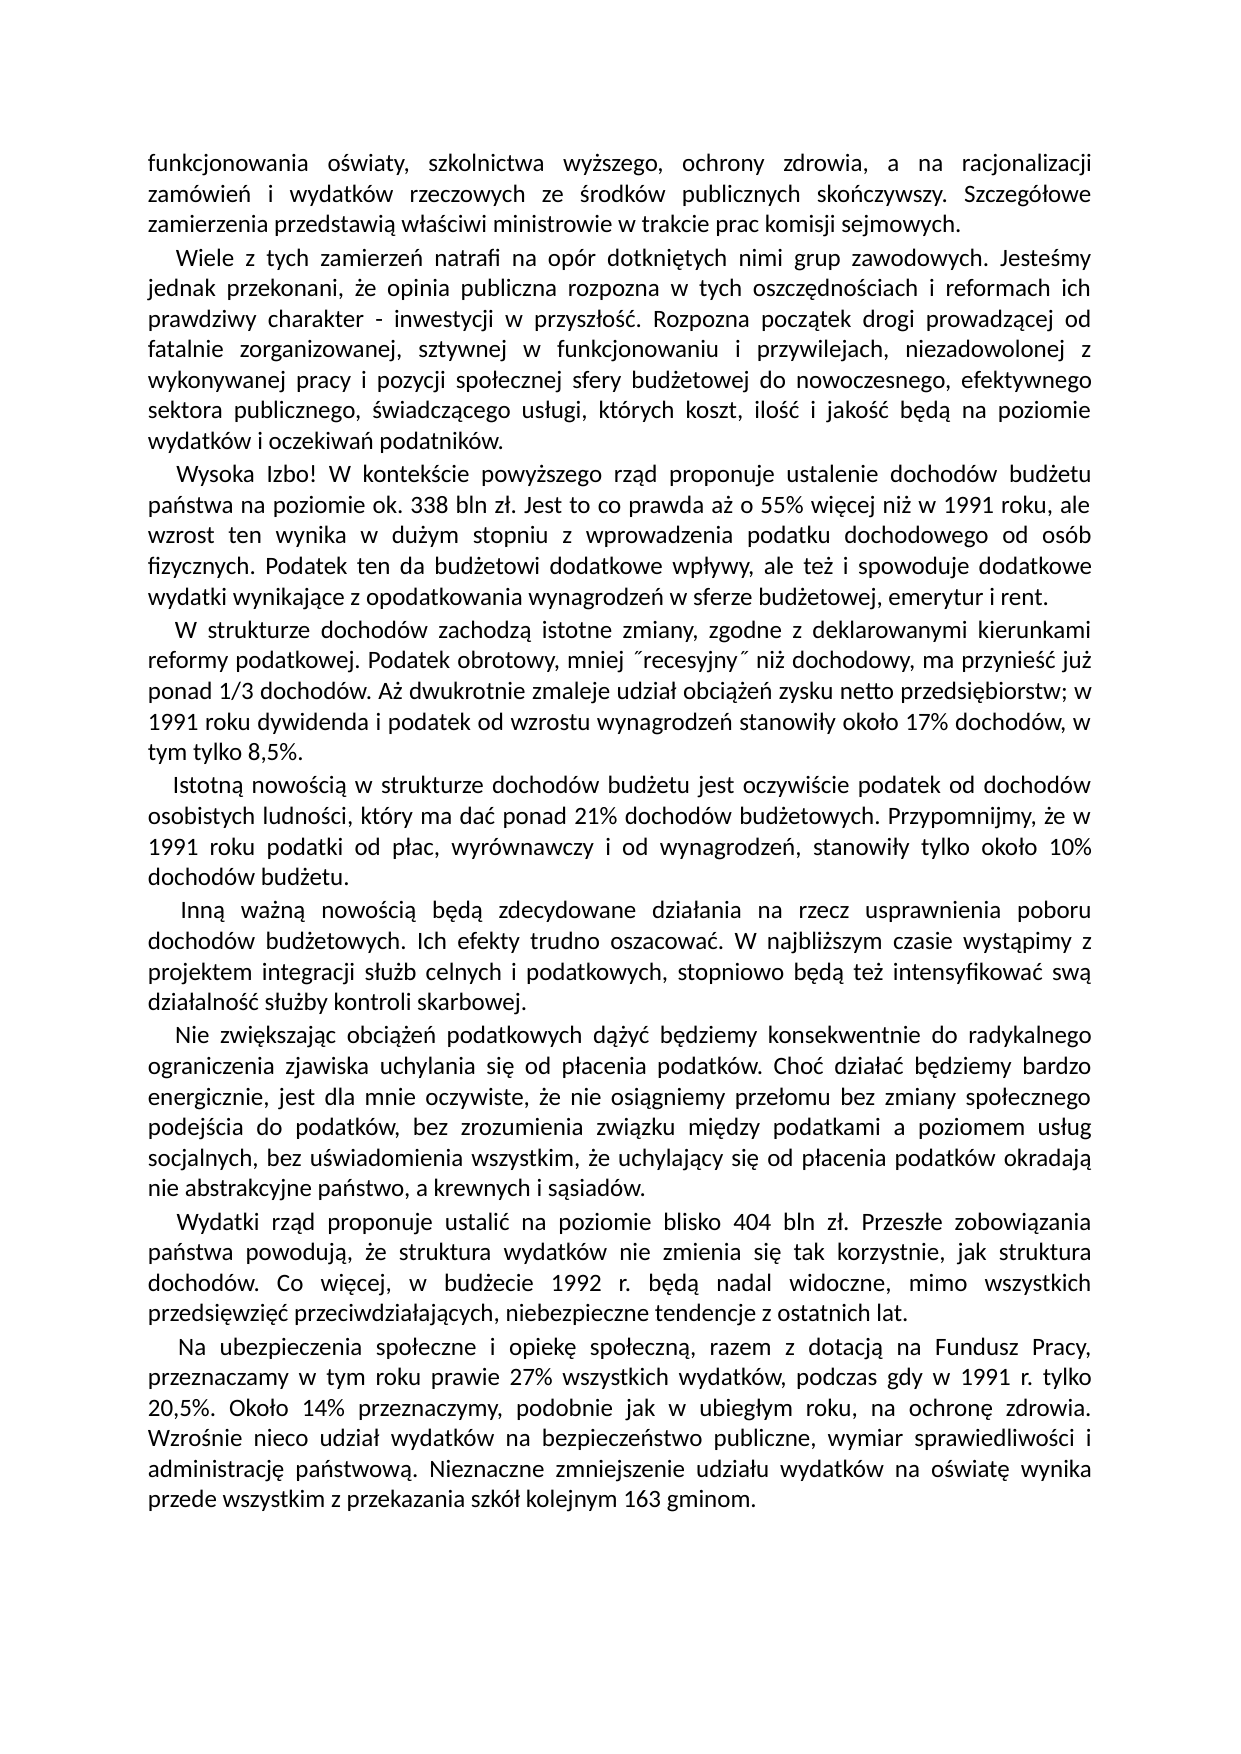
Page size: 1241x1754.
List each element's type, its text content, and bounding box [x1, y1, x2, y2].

text W strukturze dochodów zachodzą istotne zmiany, zgodne z deklarowanymi kierunkami reformy podatkowej. Podatek obrotowy, mniej ˝recesyjny˝ niż dochodowy, ma przynieść już ponad 1/3 dochodów. Aż dwukrotnie zmaleje udział obciążeń zysku netto przedsiębiorstw; w 1991 roku dywidenda i podatek od wzrostu wynagrodzeń stanowiły około 17% dochodów, w tym tylko 8,5%. [148, 614, 1093, 767]
text Wydatki rząd proponuje ustalić na poziomie blisko 404 bln zł. Przeszłe zobowiązania państwa powodują, że struktura wydatków nie zmienia się tak korzystnie, jak struktura dochodów. Co więcej, w budżecie 1992 r. będą nadal widoczne, mimo wszystkich przedsięwzięć przeciwdziałających, niebezpieczne tendencje z ostatnich lat. [148, 1206, 1093, 1328]
text Nie zwiększając obciążeń podatkowych dążyć będziemy konsekwentnie do radykalnego ograniczenia zjawiska uchylania się od płacenia podatków. Choć działać będziemy bardzo energicznie, jest dla mnie oczywiste, że nie osiągniemy przełomu bez zmiany społecznego podejścia do podatków, bez zrozumienia związku między podatkami a poziomem usług socjalnych, bez uświadomienia wszystkim, że uchylający się od płacenia podatków okradają nie abstrakcyjne państwo, a krewnych i sąsiadów. [148, 1020, 1093, 1203]
text Wiele z tych zamierzeń natrafi na opór dotkniętych nimi grup zawodowych. Jesteśmy jednak przekonani, że opinia publiczna rozpozna w tych oszczędnościach i reformach ich prawdziwy charakter - inwestycji w przyszłość. Rozpozna początek drogi prowadzącej od fatalnie zorganizowanej, sztywnej w funkcjonowaniu i przywilejach, niezadowolonej z wykonywanej pracy i pozycji społecznej sfery budżetowej do nowoczesnego, efektywnego sektora publicznego, świadczącego usługi, których koszt, ilość i jakość będą na poziomie wydatków i oczekiwań podatników. [148, 242, 1093, 456]
text Wysoka Izbo! W kontekście powyższego rząd proponuje ustalenie dochodów budżetu państwa na poziomie ok. 338 bln zł. Jest to co prawda aż o 55% więcej niż w 1991 roku, ale wzrost ten wynika w dużym stopniu z wprowadzenia podatku dochodowego od osób fizycznych. Podatek ten da budżetowi dodatkowe wpływy, ale też i spowoduje dodatkowe wydatki wynikające z opodatkowania wynagrodzeń w sferze budżetowej, emerytur i rent. [148, 459, 1093, 611]
text Inną ważną nowością będą zdecydowane działania na rzecz usprawnienia poboru dochodów budżetowych. Ich efekty trudno oszacować. W najbliższym czasie wystąpimy z projektem integracji służb celnych i podatkowych, stopniowo będą też intensyfikować swą działalność służby kontroli skarbowej. [148, 895, 1093, 1017]
text Na ubezpieczenia społeczne i opiekę społeczną, razem z dotacją na Fundusz Pracy, przeznaczamy w tym roku prawie 27% wszystkich wydatków, podczas gdy w 1991 r. tylko 20,5%. Około 14% przeznaczymy, podobnie jak w ubiegłym roku, na ochronę zdrowia. Wzrośnie nieco udział wydatków na bezpieczeństwo publiczne, wymiar sprawiedliwości i administrację państwową. Nieznaczne zmniejszenie udziału wydatków na oświatę wynika przede wszystkim z przekazania szkół kolejnym 163 gminom. [148, 1331, 1093, 1514]
text funkcjonowania oświaty, szkolnictwa wyższego, ochrony zdrowia, a na racjonalizacji zamówień i wydatków rzeczowych ze środków publicznych skończywszy. Szczegółowe zamierzenia przedstawią właściwi ministrowie w trakcie prac komisji sejmowych. [148, 148, 1093, 239]
text Istotną nowością w strukturze dochodów budżetu jest oczywiście podatek od dochodów osobistych ludności, który ma dać ponad 21% dochodów budżetowych. Przypomnijmy, że w 1991 roku podatki od płac, wyrównawczy i od wynagrodzeń, stanowiły tylko około 10% dochodów budżetu. [148, 770, 1093, 892]
